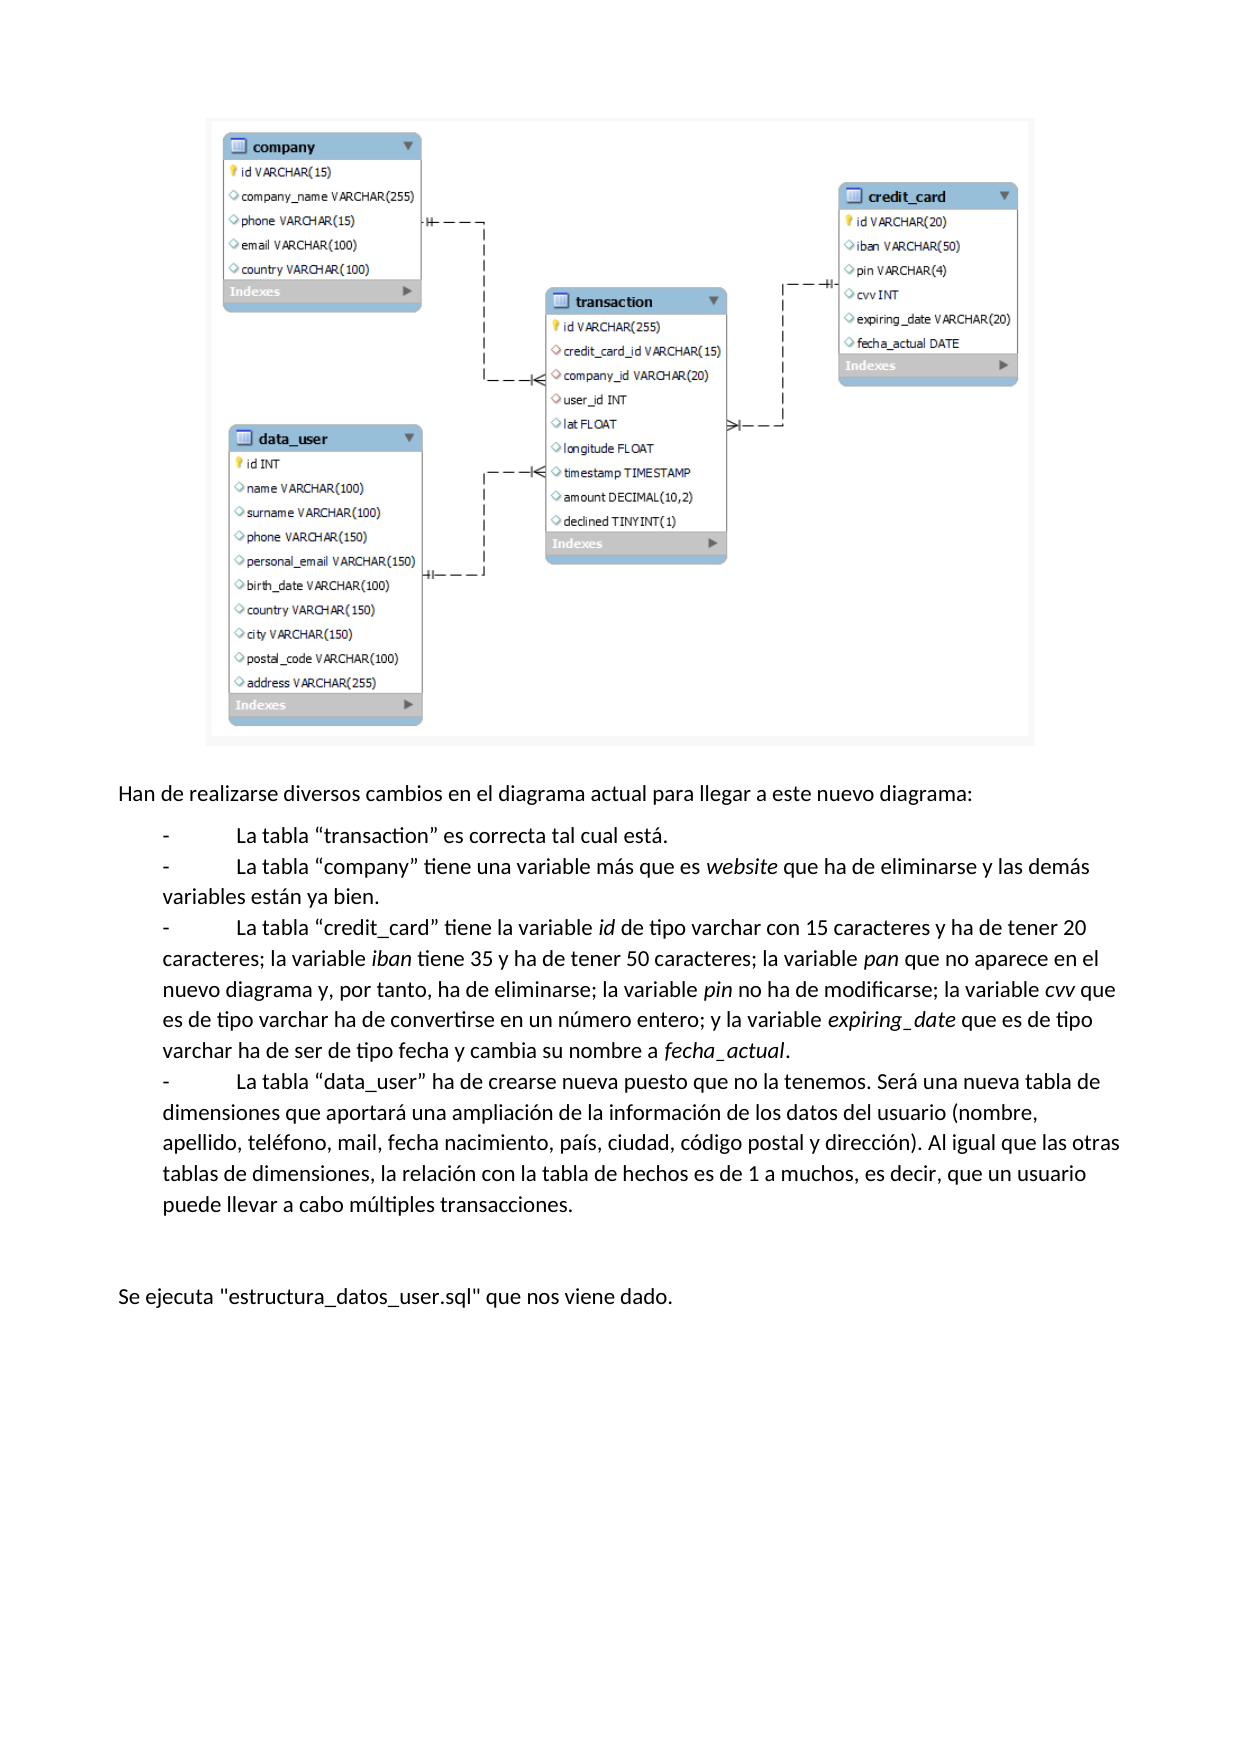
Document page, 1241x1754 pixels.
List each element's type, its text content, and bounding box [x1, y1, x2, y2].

text Se ejecuta "estructura_datos_user.sql" que nos viene dado. [118, 1282, 1122, 1310]
list La tabla “transaction” es correcta tal cual está. [162, 821, 1122, 849]
list La tabla “company” tiene una variable más que es website que ha de eliminarse y las demás variables están ya bien. [162, 852, 1122, 911]
list La tabla “credit_card” tiene la variable id de tipo varchar con 15 caracteres y ha de tener 20 caracteres; la variable iban tiene 35 y ha de tener 50 caracteres; la variable pan que no aparece en el nuevo diagrama y, por tanto, ha de eliminarse; la variable pin no ha de modificarse; la variable cvv que es de tipo varchar ha de convertirse en un número entero; y la variable expiring_date que es de tipo varchar ha de ser de tipo fecha y cambia su nombre a fecha_actual. [162, 913, 1122, 1064]
list La tabla “data_user” ha de crearse nueva puesto que no la tenemos. Será una nueva tabla de dimensiones que aportará una ampliación de la información de los datos del usuario (nombre, apellido, teléfono, mail, fecha nacimiento, país, ciudad, código postal y dirección). Al igual que las otras tablas de dimensiones, la relación con la tabla de hechos es de 1 a muchos, es decir, que un usuario puede llevar a cabo múltiples transacciones. [162, 1067, 1122, 1218]
text Han de realizarse diversos cambios en el diagrama actual para llegar a este nuevo diagrama: [118, 779, 1122, 807]
